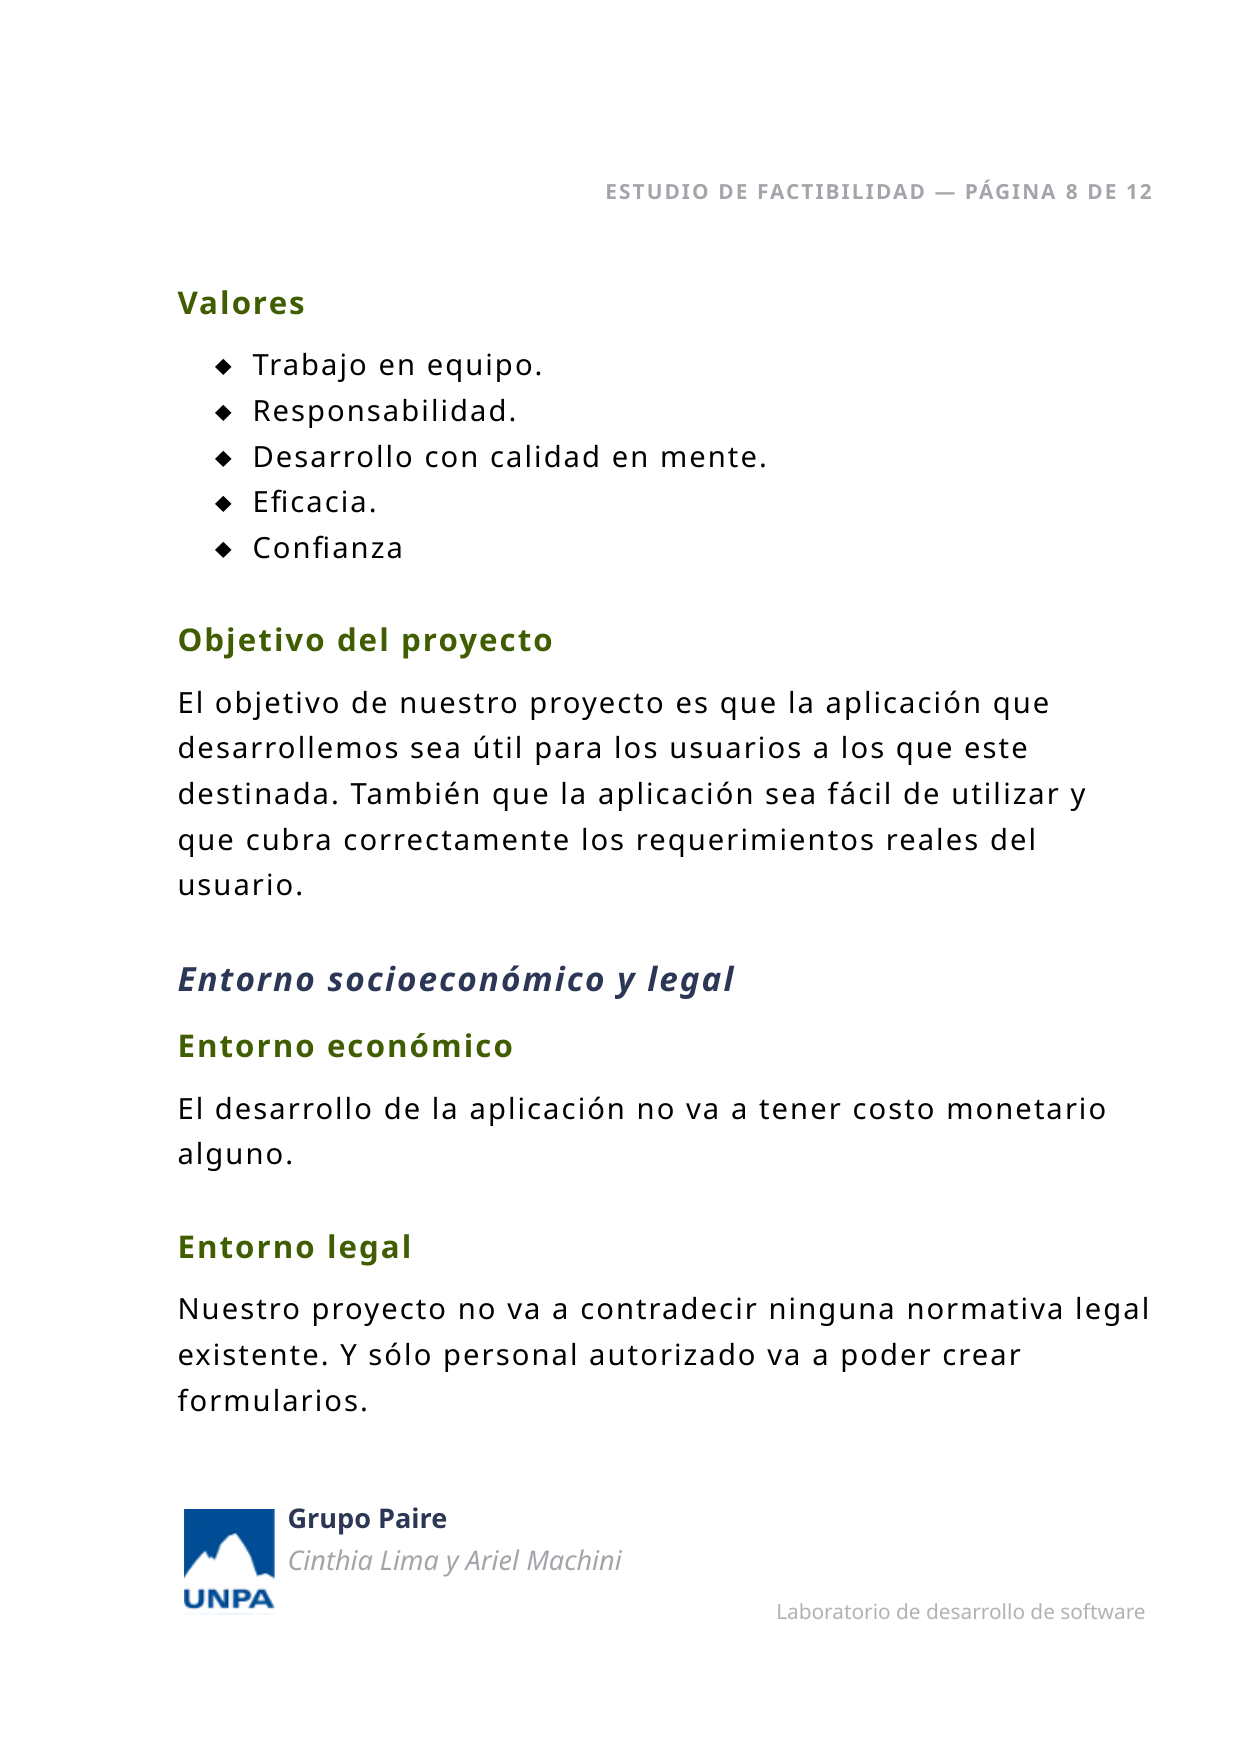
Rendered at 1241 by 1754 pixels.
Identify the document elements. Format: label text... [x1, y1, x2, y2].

picture [184, 1509, 275, 1615]
text Entorno económico [177, 1024, 1152, 1067]
text Valores [177, 281, 1152, 323]
text Entorno socioeconómico y legal [177, 956, 1152, 1001]
text El desarrollo de la aplicación no va a tener costo monetario alguno. [177, 1088, 1152, 1173]
list Desarrollo con calidad en mente. [215, 436, 1152, 476]
text Nuestro proyecto no va a contradecir ninguna normativa legal existente. Y sólo personal autorizado va a poder crear formularios. [177, 1289, 1152, 1419]
text Entorno legal [177, 1225, 1152, 1267]
list Confianza [215, 527, 1152, 567]
text El objetivo de nuestro proyecto es que la aplicación que desarrollemos sea útil para los usuarios a los que este destinada. También que la aplicación sea fácil de utilizar y que cubra correctamente los requerimientos reales del usuario. [177, 682, 1152, 904]
list Trabajo en equipo. [215, 344, 1152, 384]
list Responsabilidad. [215, 390, 1152, 430]
text Objetivo del proyecto [177, 618, 1152, 661]
list Eficacia. [215, 481, 1152, 521]
